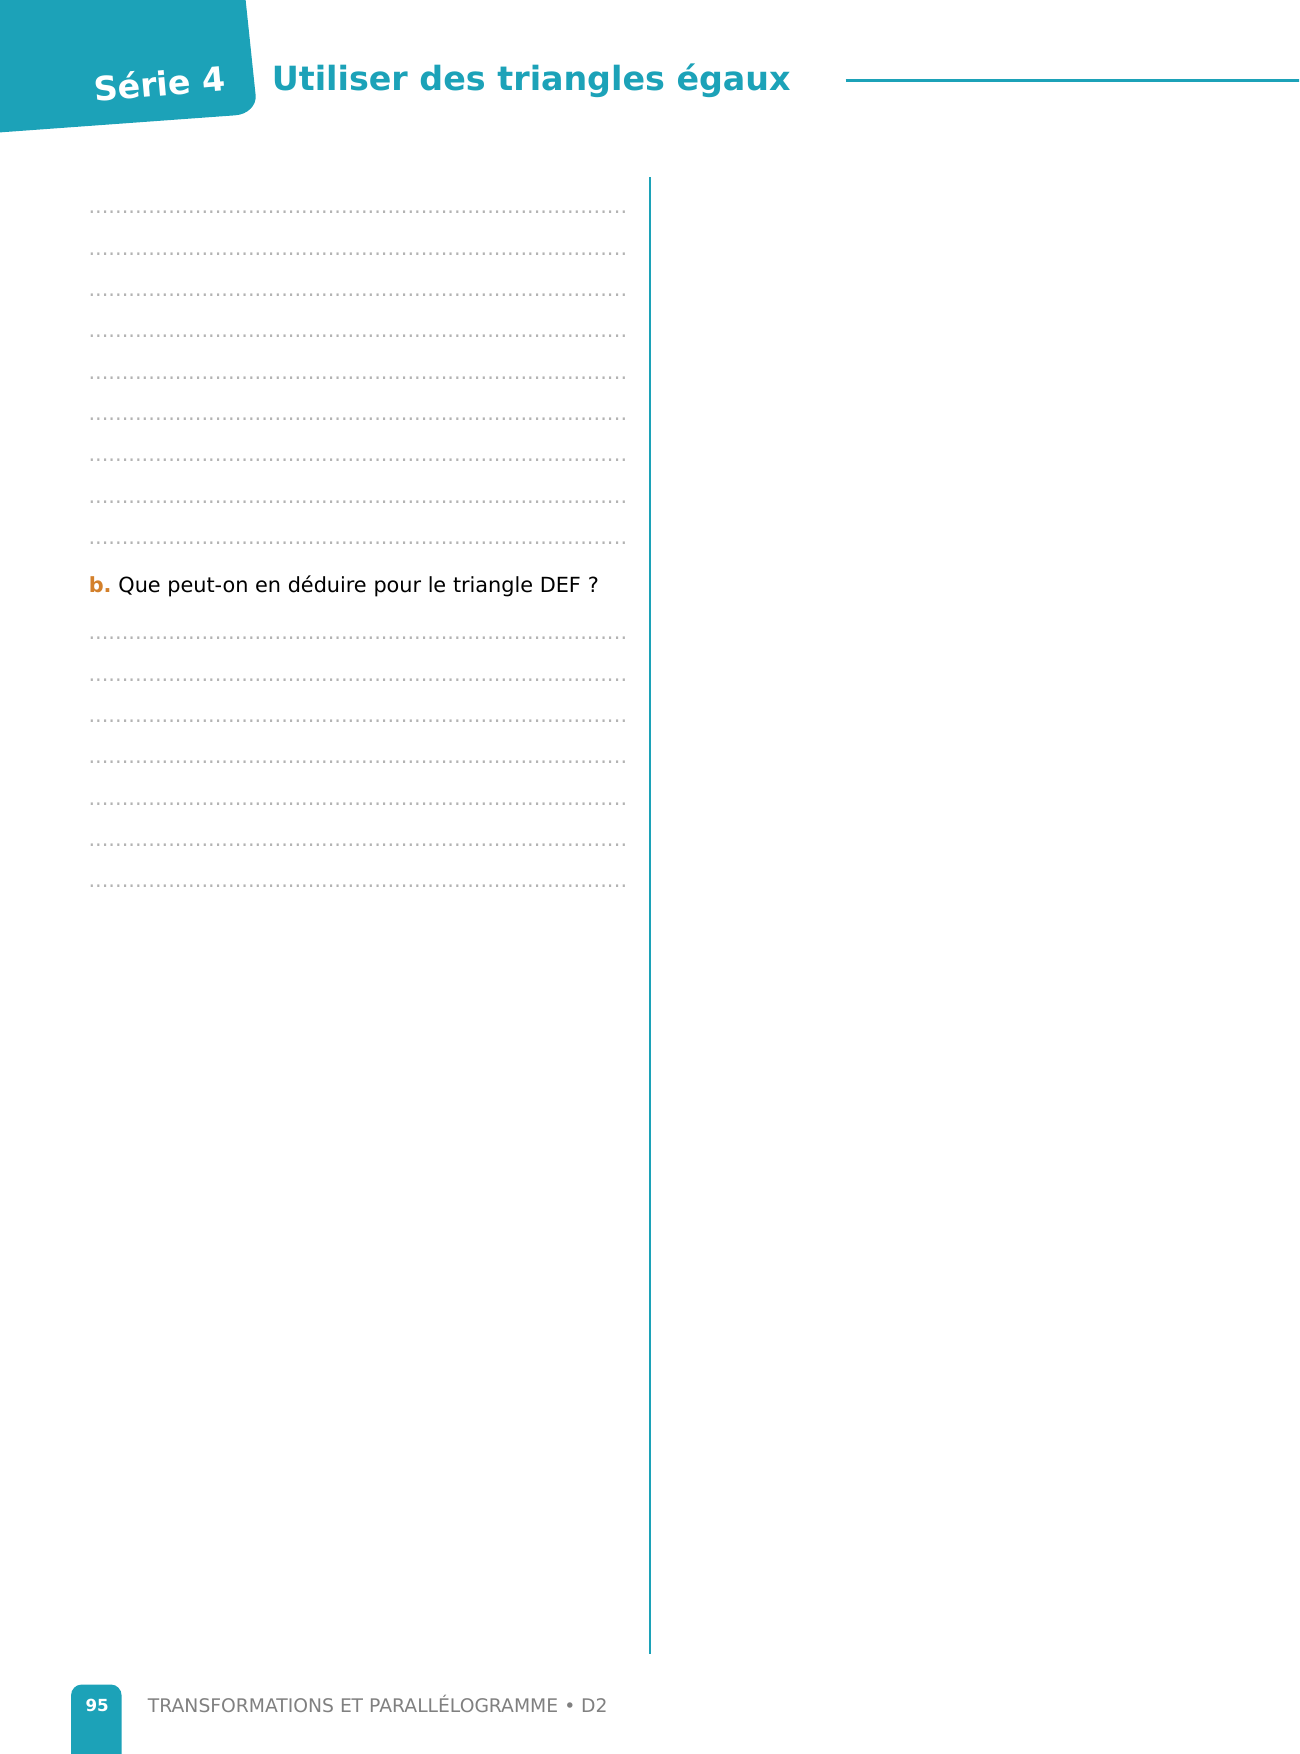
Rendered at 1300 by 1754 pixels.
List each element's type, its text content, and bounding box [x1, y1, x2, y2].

list Que peut-on en déduire pour le triangle DEF ? [88, 573, 629, 597]
